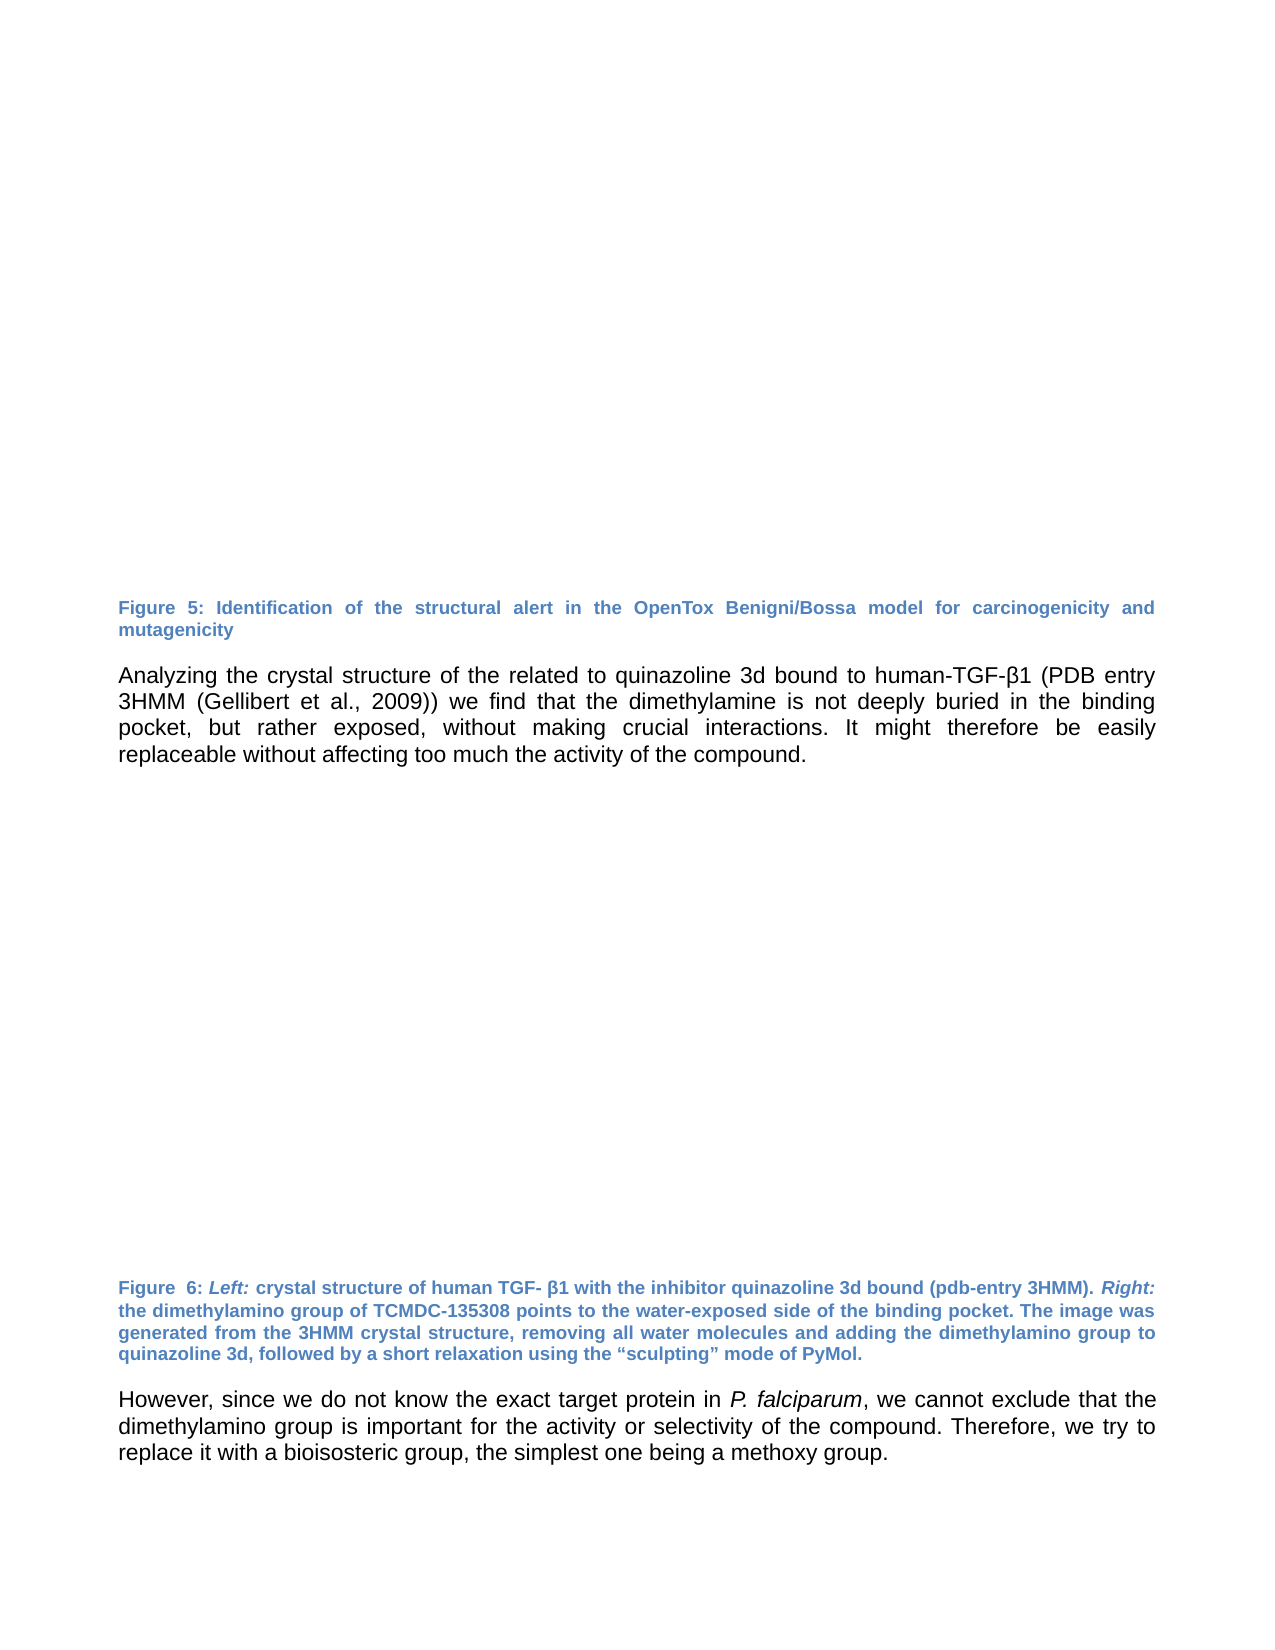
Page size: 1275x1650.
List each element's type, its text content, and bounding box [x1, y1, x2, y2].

text Analyzing the crystal structure of the related to quinazoline 3d bound to human-TGF-β1 (PDB entry 3HMM (Gellibert et al., 2009)) we find that the dimethylamine is not deeply buried in the binding pocket, but rather exposed, without making crucial interactions. It might therefore be easily replaceable without affecting too much the activity of the compound. [118, 662, 1157, 767]
text Figure 6: Left: crystal structure of human TGF- β1 with the inhibitor quinazoline 3d bound (pdb-entry 3HMM). Right: the dimethylamino group of TCMDC-135308 points to the water-exposed side of the binding pocket. The image was generated from the 3HMM crystal structure, removing all water molecules and adding the dimethylamino group to quinazoline 3d, followed by a short relaxation using the “sculpting” mode of PyMol. [118, 1271, 1157, 1365]
text Figure 5: Identification of the structural alert in the OpenTox Benigni/Bossa model for carcinogenicity and mutagenicity [118, 597, 1157, 640]
text However, since we do not know the exact target protein in P. falciparum, we cannot exclude that the dimethylamino group is important for the activity or selectivity of the compound. Therefore, we try to replace it with a bioisosteric group, the simplest one being a methoxy group. [118, 1386, 1157, 1465]
